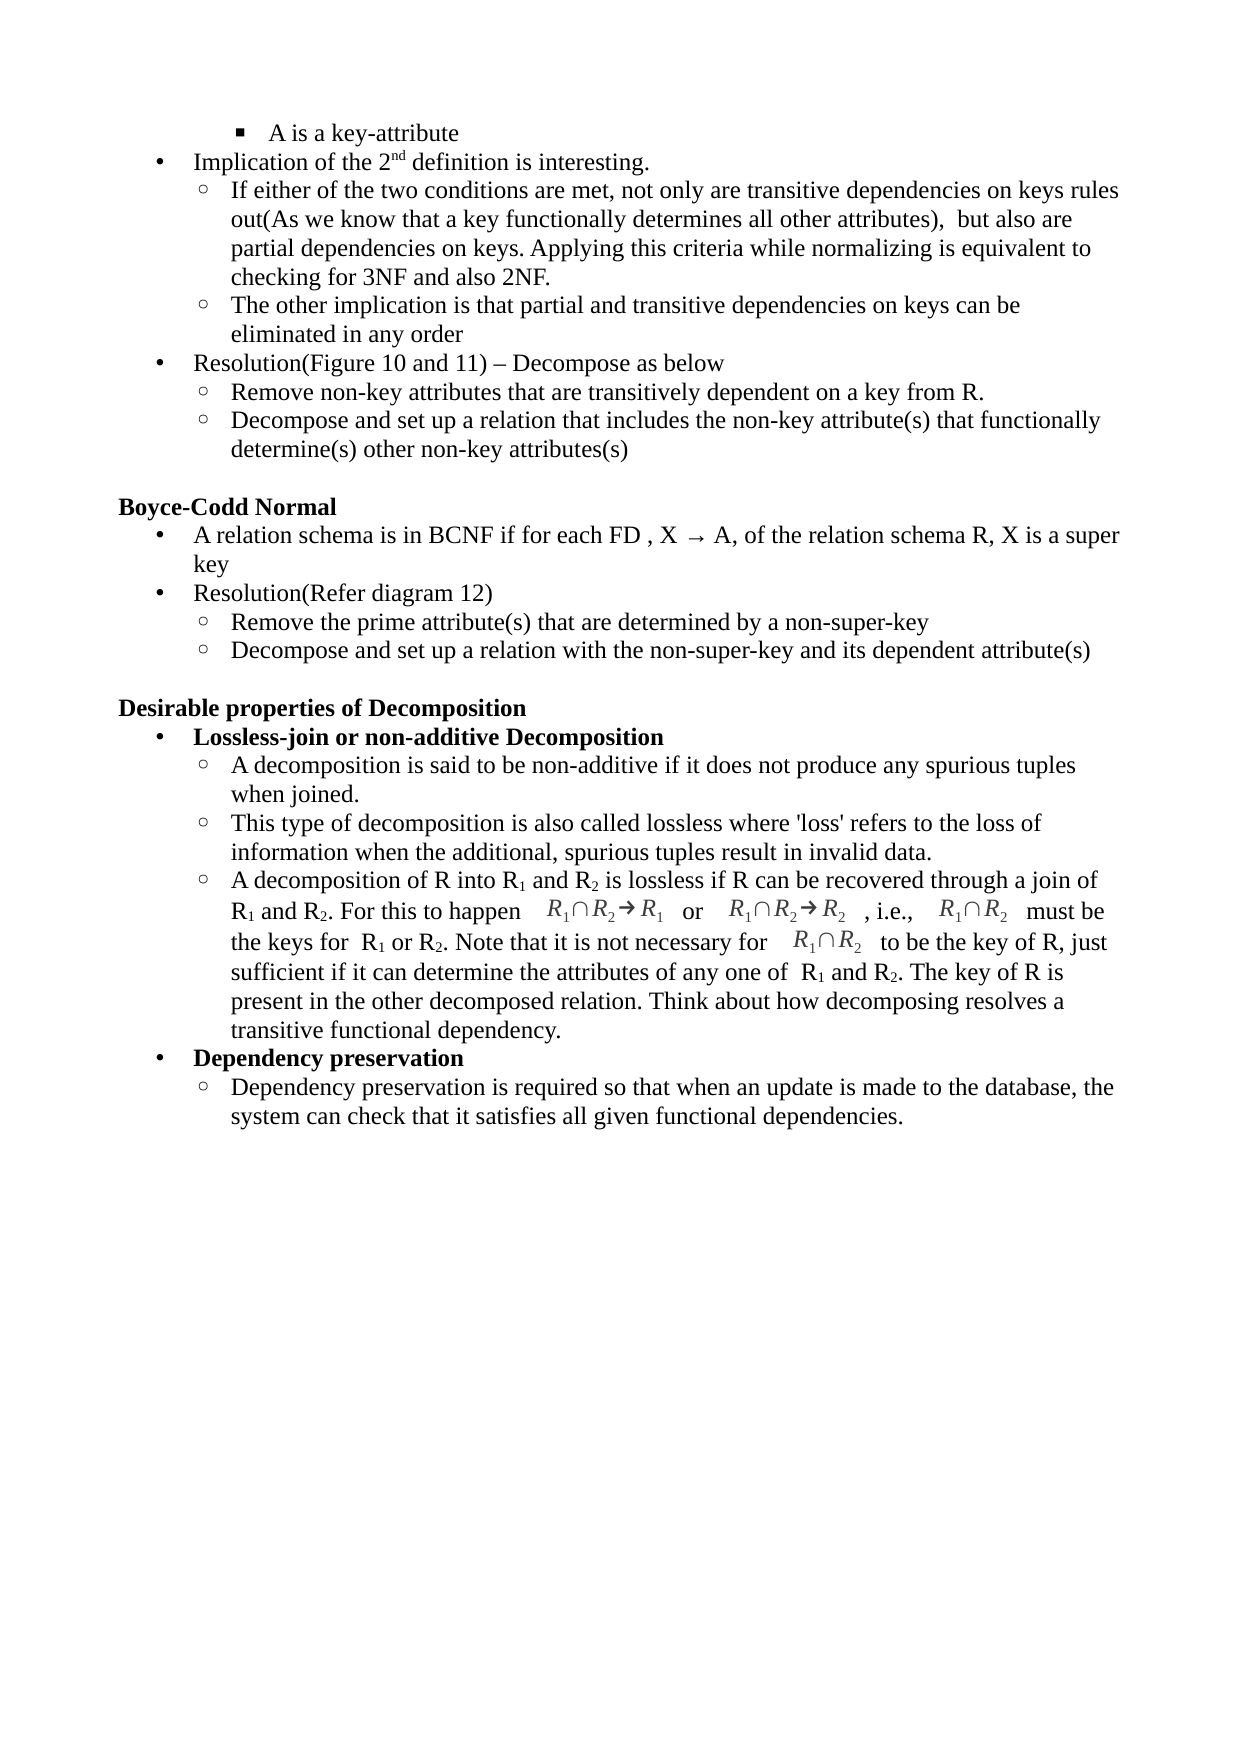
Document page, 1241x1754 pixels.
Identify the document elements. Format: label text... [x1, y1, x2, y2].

list This type of decomposition is also called lossless where 'loss' refers to the loss of information when the additional, spurious tuples result in invalid data. [193, 808, 1122, 866]
list A decomposition is said to be non-additive if it does not produce any spurious tuples when joined. [193, 751, 1122, 808]
list Remove the prime attribute(s) that are determined by a non-super-key [193, 607, 1122, 636]
list Resolution(Figure 10 and 11) – Decompose as below [156, 348, 1122, 377]
list A is a key-attribute [231, 118, 1122, 147]
list Decompose and set up a relation that includes the non-key attribute(s) that functionally determine(s) other non-key attributes(s) [193, 406, 1122, 463]
list If either of the two conditions are met, not only are transitive dependencies on keys rules out(As we know that a key functionally determines all other attributes), but also are partial dependencies on keys. Applying this criteria while normalizing is equivalent to checking for 3NF and also 2NF. [193, 176, 1122, 291]
list Decompose and set up a relation with the non-super-key and its dependent attribute(s) [193, 636, 1122, 664]
list Remove non-key attributes that are transitively dependent on a key from R. [193, 377, 1122, 406]
list Resolution(Refer diagram 12) [156, 578, 1122, 607]
list The other implication is that partial and transitive dependencies on keys can be eliminated in any order [193, 291, 1122, 348]
list A relation schema is in BCNF if for each FD , X → A, of the relation schema R, X is a super key [156, 521, 1122, 578]
text Boyce-Codd Normal [118, 492, 1122, 521]
list Implication of the 2nd definition is interesting. [156, 147, 1122, 176]
list Lossless-join or non-additive Decomposition [156, 722, 1122, 751]
list A decomposition of R into R1 and R2 is lossless if R can be recovered through a join of R1 and R2. For this to happen or , i.e., must be the keys for R1 or R2. Note that it is not necessary for to be the key of R, just sufficient if it can determine the attributes of any one of R1 and R2. The key of R is present in the other decomposed relation. Think about how decomposing resolves a transitive functional dependency. [193, 866, 1122, 1043]
text Desirable properties of Decomposition [118, 693, 1122, 722]
list Dependency preservation is required so that when an update is made to the database, the system can check that it satisfies all given functional dependencies. [193, 1072, 1122, 1130]
list Dependency preservation [156, 1043, 1122, 1072]
